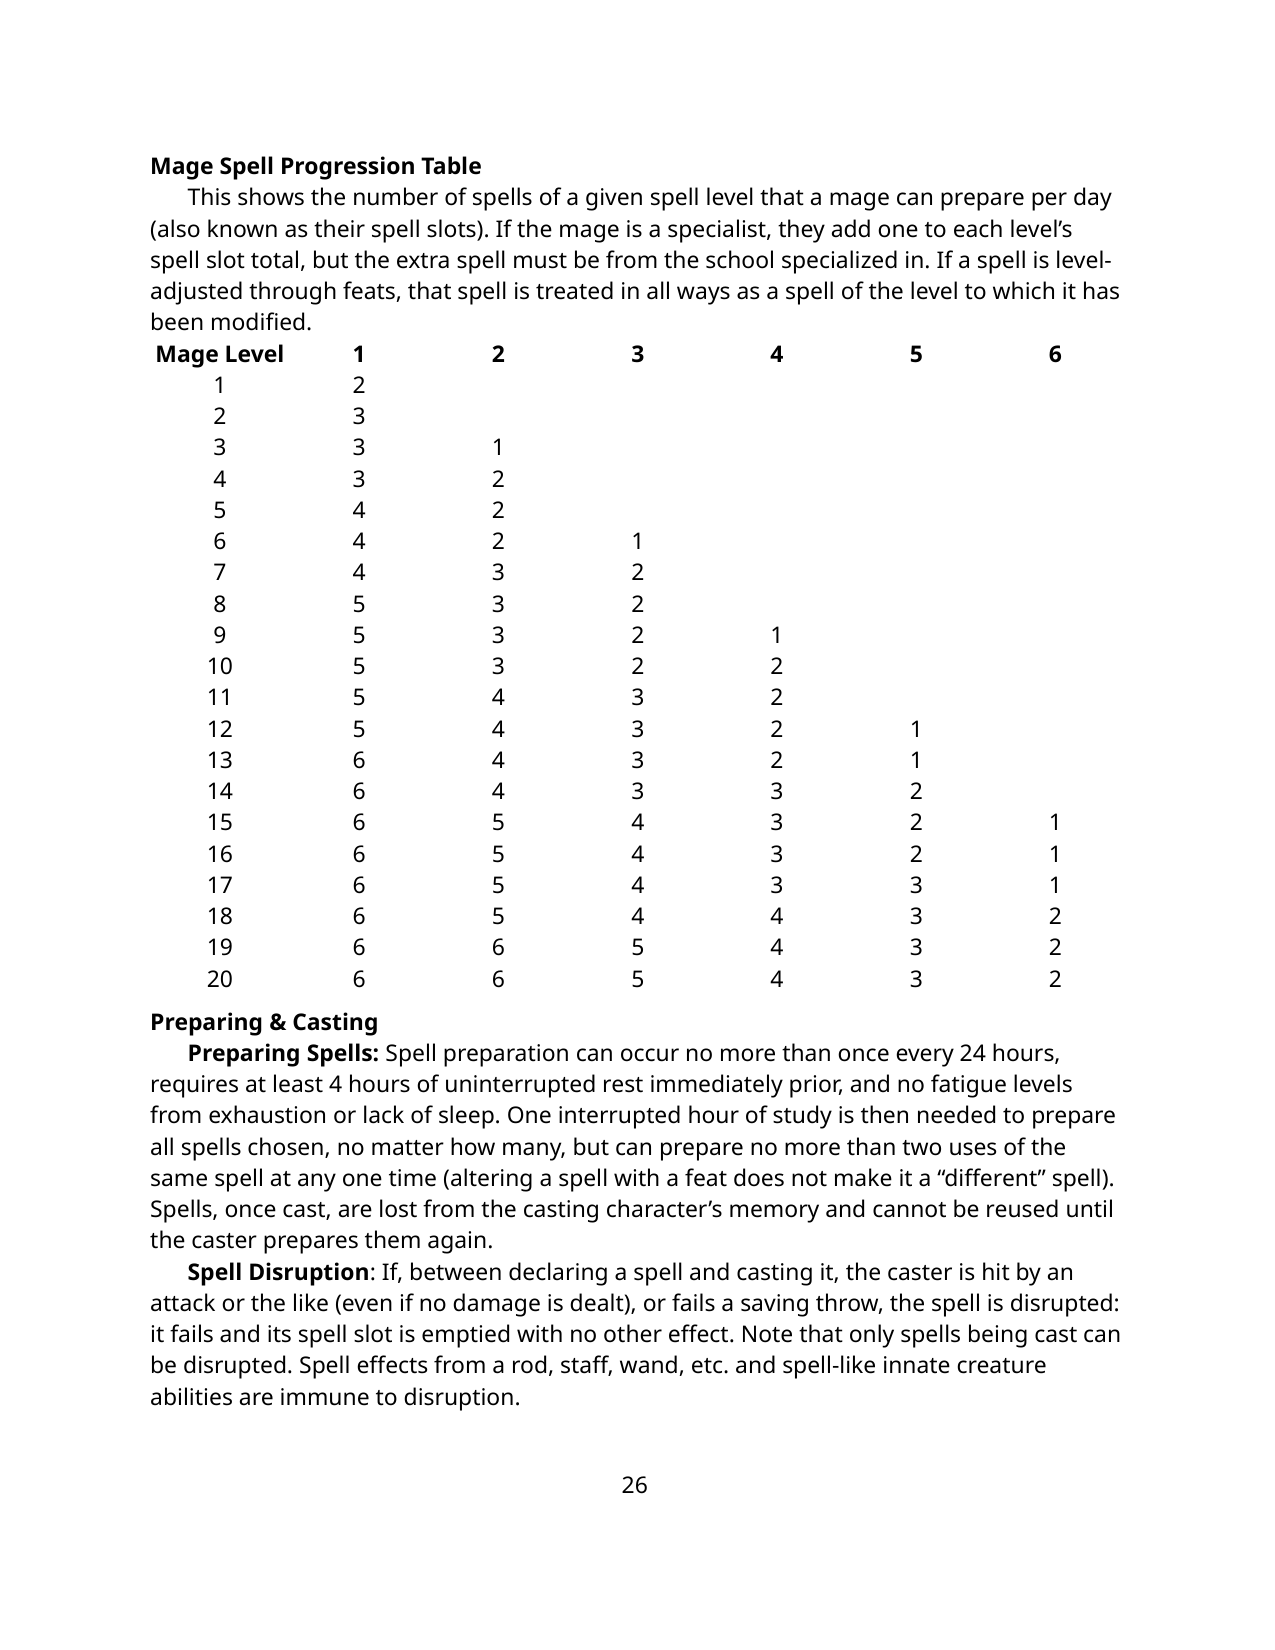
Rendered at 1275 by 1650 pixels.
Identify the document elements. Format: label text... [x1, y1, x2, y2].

table_cell [846, 650, 986, 681]
table_cell [846, 400, 986, 431]
table_cell 3 [707, 806, 846, 837]
table_cell 5 [289, 619, 428, 650]
table_cell 7 [150, 556, 289, 587]
table_cell 3 [289, 400, 428, 431]
table_cell 3 [707, 838, 846, 869]
table_cell 3 [568, 681, 707, 712]
table_cell [707, 400, 846, 431]
text Spell Disruption: If, between declaring a spell and casting it, the caster is hit by an attack or the like (even if no damage is dealt), or fails a saving throw, the spell is disrupted: it fails and its spell slot is emptied with no other effect. Note that only spells being cast can be disrupted. Spell effects from a rod, staff, wand, etc. and spell-like innate creature abilities are immune to disruption. [150, 1256, 1125, 1412]
table_cell 20 [150, 963, 289, 994]
table_cell 6 [289, 900, 428, 931]
table_cell [986, 681, 1125, 712]
table_cell [846, 525, 986, 556]
table_cell 3 [846, 900, 986, 931]
table_cell 3 [289, 431, 428, 462]
table_cell 11 [150, 681, 289, 712]
table_cell 4 [429, 713, 568, 744]
table_cell 6 [150, 525, 289, 556]
table_cell [986, 525, 1125, 556]
table_cell 2 [707, 650, 846, 681]
table_cell 3 [707, 869, 846, 900]
table_cell 5 [429, 838, 568, 869]
table_cell 10 [150, 650, 289, 681]
text This shows the number of spells of a given spell level that a mage can prepare per day (also known as their spell slots). If the mage is a specialist, they add one to each level’s spell slot total, but the extra spell must be from the school specialized in. If a spell is level-adjusted through feats, that spell is treated in all ways as a spell of the level to which it has been modified. [150, 181, 1125, 337]
table_cell 6 [289, 838, 428, 869]
table_cell 3 [846, 963, 986, 994]
table_cell 5 [150, 494, 289, 525]
table_cell 3 [429, 588, 568, 619]
table_cell [707, 494, 846, 525]
table_cell 5 [568, 931, 707, 962]
table_header Mage Level [150, 338, 289, 369]
table_cell 2 [707, 681, 846, 712]
table_cell 14 [150, 775, 289, 806]
table_cell 6 [429, 931, 568, 962]
table_header 5 [846, 338, 986, 369]
table_cell 6 [289, 931, 428, 962]
table_cell 2 [429, 525, 568, 556]
table_cell [707, 556, 846, 587]
text Preparing Spells: Spell preparation can occur no more than once every 24 hours, requires at least 4 hours of uninterrupted rest immediately prior, and no fatigue levels from exhaustion or lack of sleep. One interrupted hour of study is then needed to prepare all spells chosen, no matter how many, but can prepare no more than two uses of the same spell at any one time (altering a spell with a feat does not make it a “different” spell). Spells, once cast, are lost from the casting character’s memory and cannot be reused until the caster prepares them again. [150, 1037, 1125, 1256]
table_cell [846, 431, 986, 462]
table_cell [707, 431, 846, 462]
table_cell [568, 369, 707, 400]
table_cell [568, 431, 707, 462]
table_cell 6 [429, 963, 568, 994]
table_cell 5 [289, 713, 428, 744]
table_cell 5 [289, 650, 428, 681]
table_cell [986, 588, 1125, 619]
subtitle Preparing & Casting [150, 1006, 1125, 1037]
table_cell 16 [150, 838, 289, 869]
table_cell 2 [986, 900, 1125, 931]
table_cell [846, 369, 986, 400]
table_cell 1 [986, 806, 1125, 837]
table_cell 18 [150, 900, 289, 931]
table_cell 19 [150, 931, 289, 962]
table_cell 6 [289, 963, 428, 994]
table_cell 4 [568, 900, 707, 931]
table_cell 1 [986, 869, 1125, 900]
table_cell 6 [289, 806, 428, 837]
table_cell [568, 400, 707, 431]
table_cell 1 [846, 744, 986, 775]
table_cell 3 [568, 744, 707, 775]
table_cell 2 [707, 713, 846, 744]
table_cell 3 [289, 463, 428, 494]
table_cell 3 [429, 556, 568, 587]
subtitle Mage Spell Progression Table [150, 150, 1125, 181]
table_cell 4 [568, 838, 707, 869]
table_cell [986, 713, 1125, 744]
table_cell 17 [150, 869, 289, 900]
table_cell 2 [429, 463, 568, 494]
table_header 6 [986, 338, 1125, 369]
table_cell 5 [568, 963, 707, 994]
table_cell 3 [568, 775, 707, 806]
table_cell 2 [986, 931, 1125, 962]
table_cell 2 [150, 400, 289, 431]
table_cell 2 [846, 806, 986, 837]
table_cell 1 [568, 525, 707, 556]
table_cell 5 [289, 588, 428, 619]
table_cell [986, 650, 1125, 681]
table_cell [846, 588, 986, 619]
table_cell [429, 400, 568, 431]
table_cell 4 [707, 900, 846, 931]
table_cell [986, 775, 1125, 806]
table_cell [986, 744, 1125, 775]
table_cell 5 [289, 681, 428, 712]
table_cell 13 [150, 744, 289, 775]
table_cell 2 [986, 963, 1125, 994]
table_cell 5 [429, 900, 568, 931]
table_cell 2 [846, 775, 986, 806]
table_cell 4 [429, 775, 568, 806]
table_cell 3 [150, 431, 289, 462]
table_cell 3 [568, 713, 707, 744]
table_cell 1 [150, 369, 289, 400]
table_cell 3 [429, 650, 568, 681]
table_header 1 [289, 338, 428, 369]
table_cell [986, 369, 1125, 400]
table_cell [846, 463, 986, 494]
table_cell [846, 556, 986, 587]
table_cell 4 [150, 463, 289, 494]
table_cell 6 [289, 869, 428, 900]
table_cell 2 [568, 556, 707, 587]
table_cell 4 [429, 681, 568, 712]
table_cell 4 [289, 494, 428, 525]
table_cell [429, 369, 568, 400]
table_cell 12 [150, 713, 289, 744]
table_cell 8 [150, 588, 289, 619]
table_cell [707, 588, 846, 619]
table_cell [568, 463, 707, 494]
table_cell [986, 494, 1125, 525]
table_cell [846, 494, 986, 525]
table_cell 1 [846, 713, 986, 744]
table_cell 2 [429, 494, 568, 525]
table_cell 4 [568, 806, 707, 837]
table_cell [707, 463, 846, 494]
table_cell 4 [289, 556, 428, 587]
table_cell 3 [707, 775, 846, 806]
table_cell [707, 525, 846, 556]
table_cell [986, 463, 1125, 494]
table_header 4 [707, 338, 846, 369]
table_cell 15 [150, 806, 289, 837]
table_cell [707, 369, 846, 400]
table_cell [846, 619, 986, 650]
table_cell 1 [429, 431, 568, 462]
table_cell 1 [986, 838, 1125, 869]
table_cell 2 [568, 650, 707, 681]
table_cell [986, 431, 1125, 462]
table_header 2 [429, 338, 568, 369]
table_cell 4 [707, 963, 846, 994]
table_cell [568, 494, 707, 525]
table_cell 2 [289, 369, 428, 400]
table_cell [986, 619, 1125, 650]
table_cell 4 [568, 869, 707, 900]
table_cell 5 [429, 806, 568, 837]
table_cell [986, 400, 1125, 431]
table_cell 1 [707, 619, 846, 650]
table_cell 6 [289, 744, 428, 775]
table_cell 2 [568, 588, 707, 619]
table_cell 6 [289, 775, 428, 806]
table_cell 4 [429, 744, 568, 775]
table_cell [986, 556, 1125, 587]
table_cell 9 [150, 619, 289, 650]
table_cell 2 [707, 744, 846, 775]
table_header 3 [568, 338, 707, 369]
table_cell 4 [289, 525, 428, 556]
table_cell [846, 681, 986, 712]
table_cell 4 [707, 931, 846, 962]
table_cell 3 [846, 931, 986, 962]
table_cell 2 [568, 619, 707, 650]
table_cell 3 [429, 619, 568, 650]
table_cell 2 [846, 838, 986, 869]
table_cell 5 [429, 869, 568, 900]
table_cell 3 [846, 869, 986, 900]
